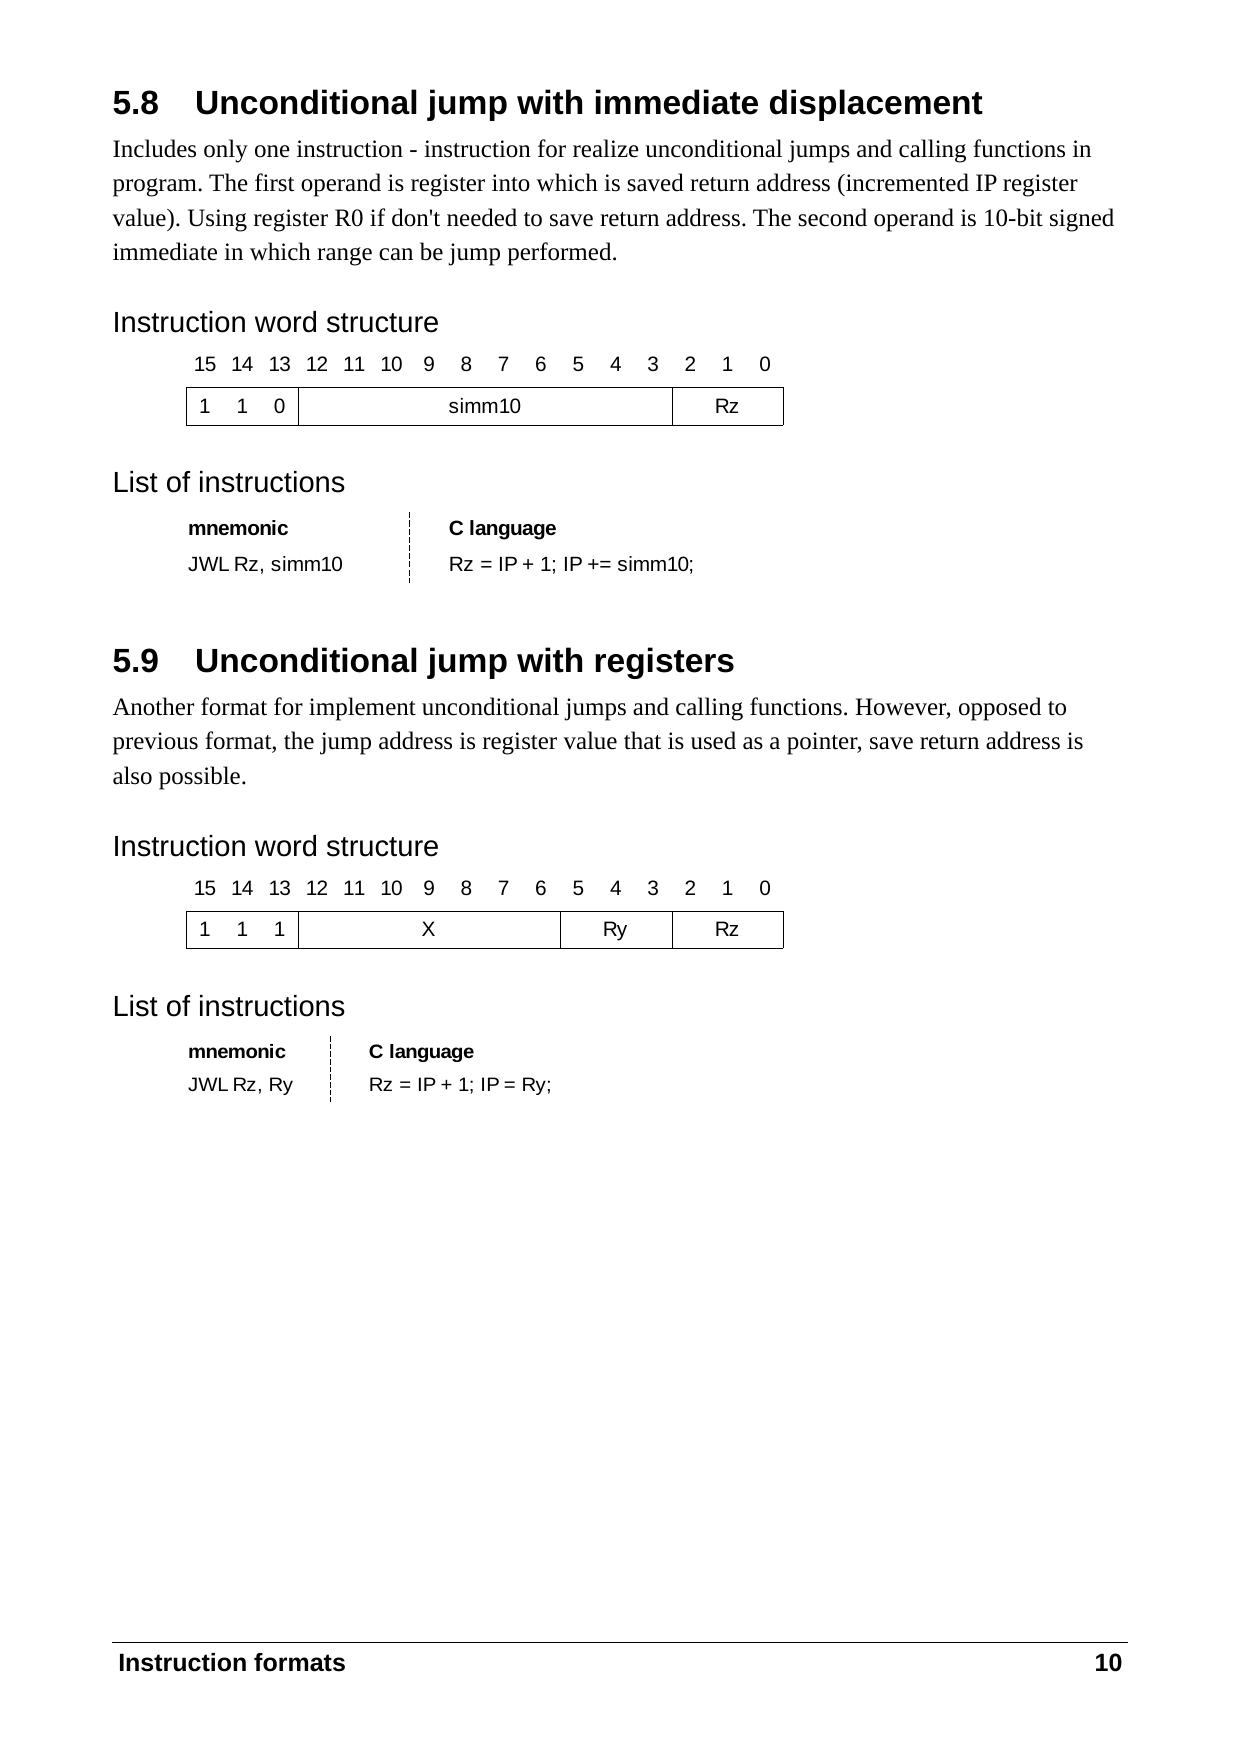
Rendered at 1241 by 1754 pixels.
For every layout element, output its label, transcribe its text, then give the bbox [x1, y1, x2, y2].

subtitle Unconditional jump with registers [112, 641, 1128, 679]
subtitle Instruction word structure [112, 829, 1128, 862]
subtitle Unconditional jump with immediate displacement [112, 83, 1128, 121]
subtitle List of instructions [112, 989, 1128, 1022]
subtitle List of instructions [112, 465, 1128, 499]
text Includes only one instruction - instruction for realize unconditional jumps and calling functions in program. The first operand is register into which is saved return address (incremented IP register value). Using register R0 if don't needed to save return address. The second operand is 10-bit signed immediate in which range can be jump performed. [112, 134, 1128, 266]
subtitle Instruction word structure [112, 305, 1128, 339]
text Another format for implement unconditional jumps and calling functions. However, opposed to previous format, the jump address is register value that is used as a pointer, save return address is also possible. [112, 692, 1128, 789]
